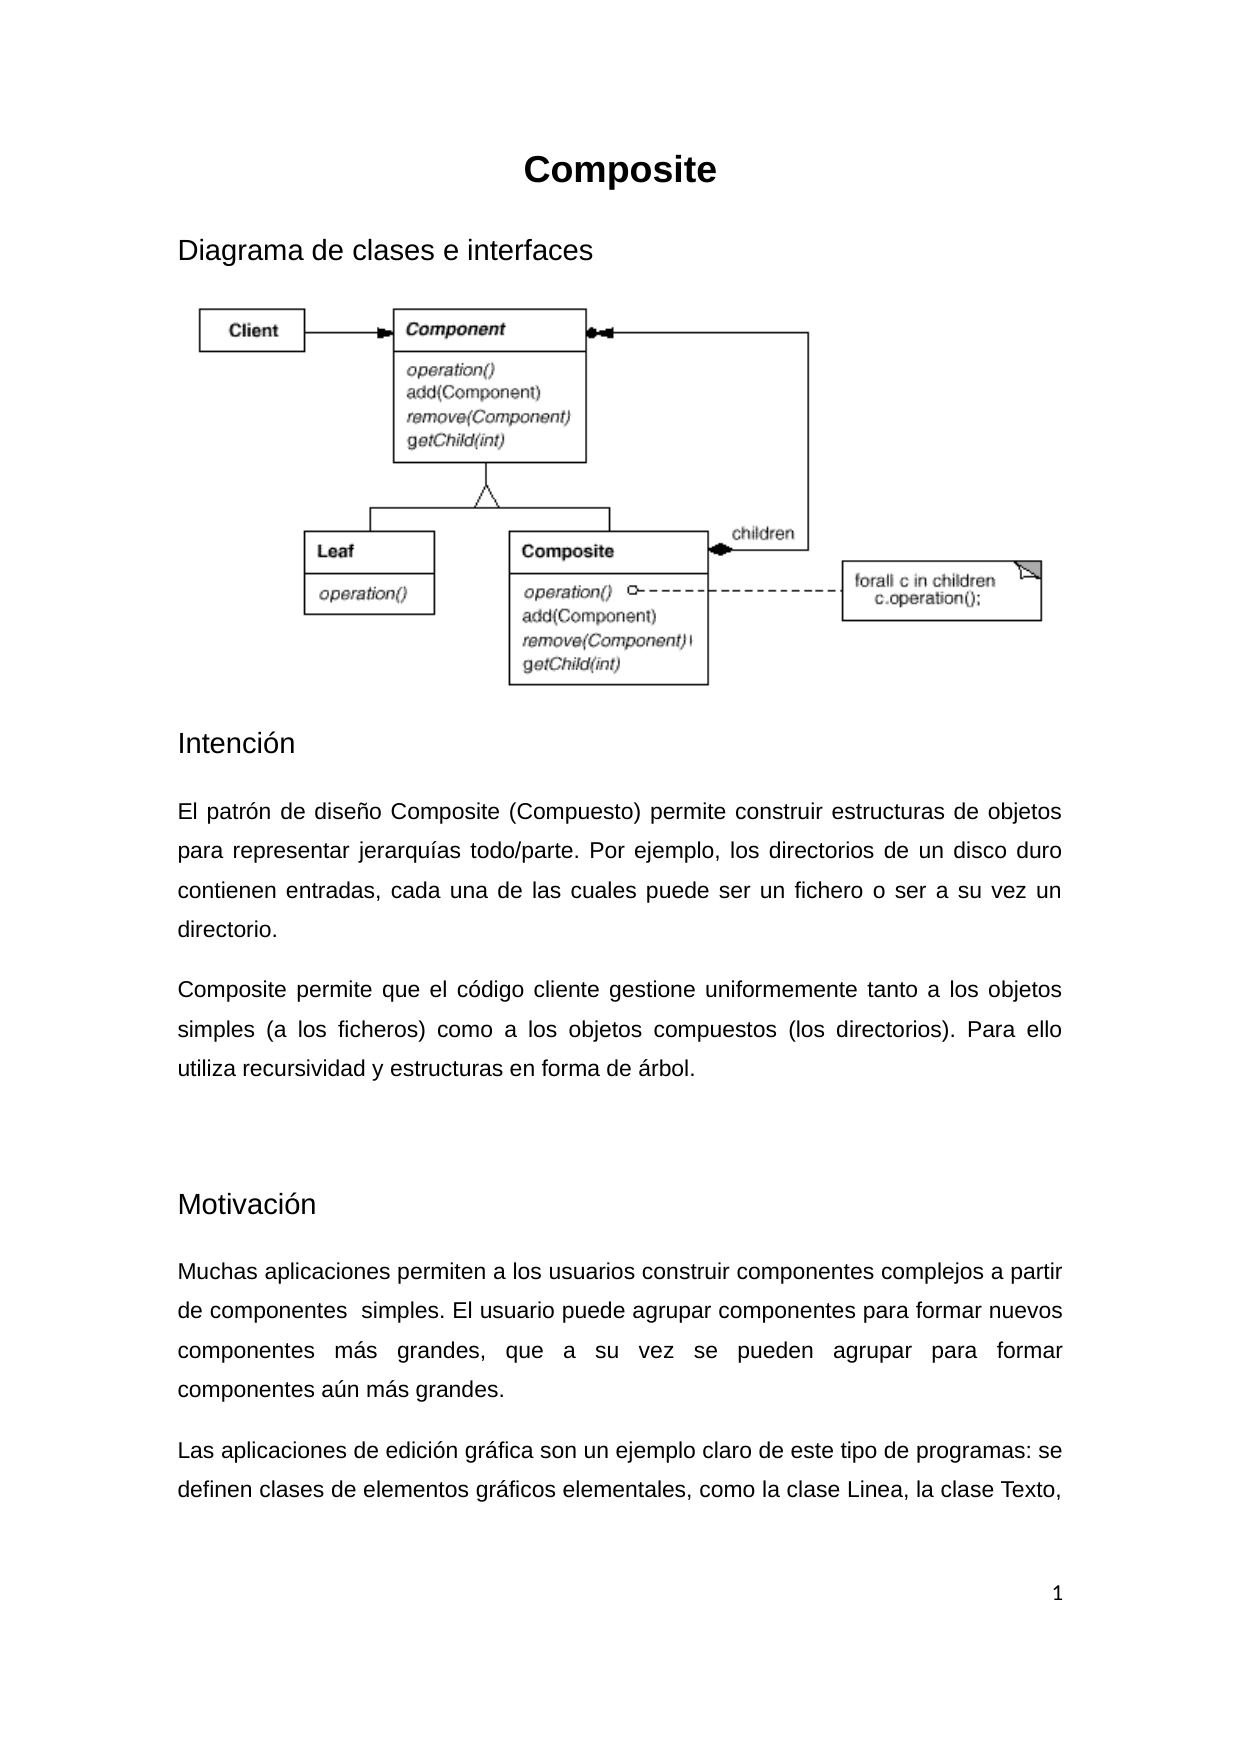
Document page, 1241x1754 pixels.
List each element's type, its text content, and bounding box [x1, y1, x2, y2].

text Composite permite que el código cliente gestione uniformemente tanto a los objetos simples (a los ficheros) como a los objetos compuestos (los directorios). Para ello utiliza recursividad y estructuras en forma de árbol. [177, 976, 1063, 1082]
text Las aplicaciones de edición gráfica son un ejemplo claro de este tipo de programas: se definen clases de elementos gráficos elementales, como la clase Linea, la clase Texto, [177, 1437, 1063, 1503]
text Motivación [177, 1187, 1063, 1220]
text Diagrama de clases e interfaces [177, 233, 1063, 267]
text El patrón de diseño Composite (Compuesto) permite construir estructuras de objetos para representar jerarquías todo/parte. Por ejemplo, los directorios de un disco duro contienen entradas, cada una de las cuales puede ser un fichero o ser a su vez un directorio. [177, 798, 1063, 942]
text Composite [177, 148, 1063, 191]
text Muchas aplicaciones permiten a los usuarios construir componentes complejos a partir de componentes simples. El usuario puede agrupar componentes para formar nuevos componentes más grandes, que a su vez se pueden agrupar para formar componentes aún más grandes. [177, 1258, 1063, 1403]
picture [193, 304, 1047, 692]
text Intención [177, 727, 1063, 760]
